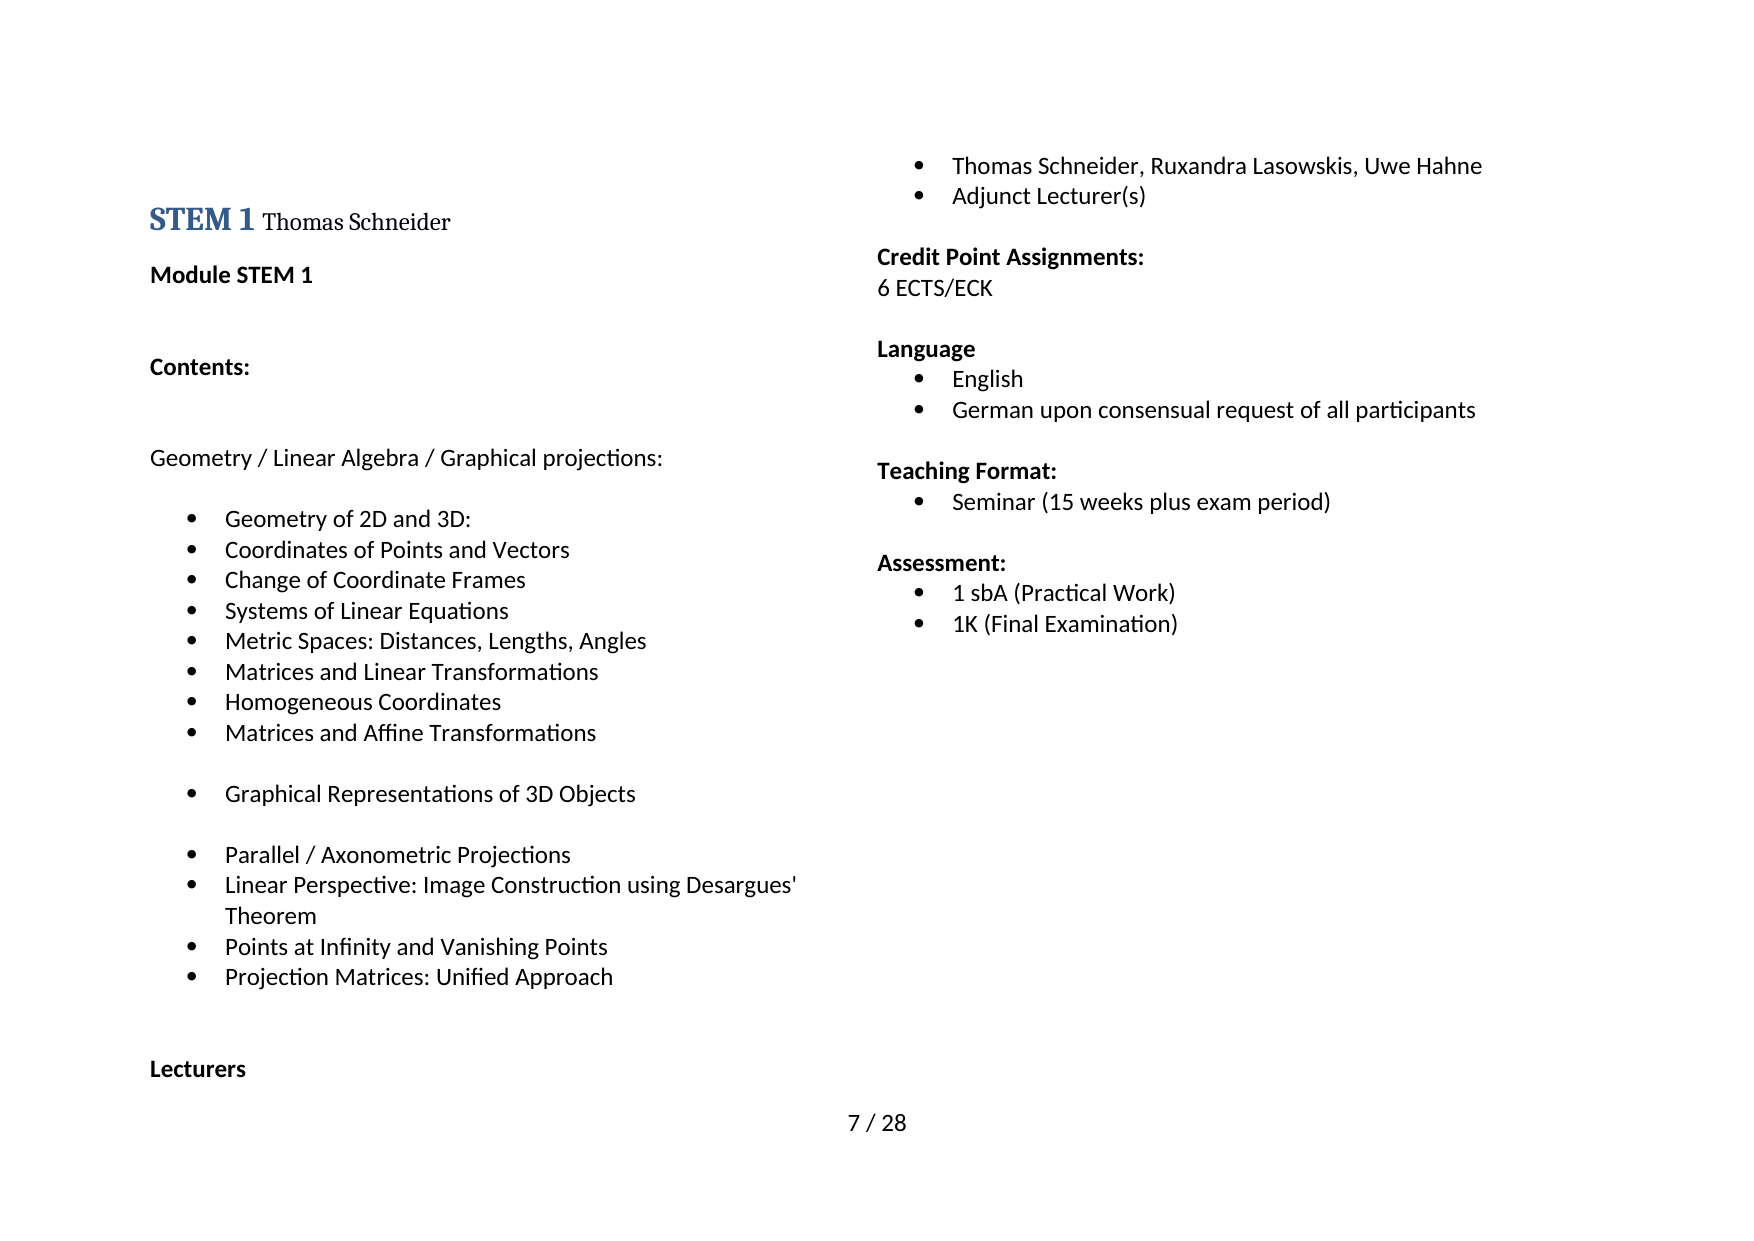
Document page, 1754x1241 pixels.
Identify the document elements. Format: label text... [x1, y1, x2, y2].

text Language [877, 333, 1604, 364]
list Matrices and Linear Transformations [187, 656, 877, 686]
list Geometry of 2D and 3D: [187, 503, 877, 534]
text Geometry / Linear Algebra / Graphical projections: [150, 442, 877, 473]
text Module STEM 1 [150, 259, 877, 290]
list English [914, 364, 1604, 394]
list German upon consensual request of all participants [914, 394, 1604, 425]
list Projection Matrices: Unified Approach [187, 961, 877, 992]
list Thomas Schneider, Ruxandra Lasowskis, Uwe Hahne [914, 150, 1604, 181]
text Teaching Format: [877, 455, 1604, 486]
list 1 sbA (Practical Work) [914, 577, 1604, 608]
text Credit Point Assignments: [877, 242, 1604, 272]
list Adjunct Lecturer(s) [914, 181, 1604, 211]
list Homogeneous Coordinates [187, 686, 877, 717]
list Change of Coordinate Frames [187, 564, 877, 595]
list Points at Infinity and Vanishing Points [187, 931, 877, 961]
list 1K (Final Examination) [914, 608, 1604, 638]
list Metric Spaces: Distances, Lengths, Angles [187, 625, 877, 656]
text Contents: [150, 351, 877, 381]
list Graphical Representations of 3D Objects [187, 778, 877, 808]
text 6 ECTS/ECK [877, 272, 1604, 303]
list Matrices and Affine Transformations [187, 717, 877, 747]
text Assessment: [877, 547, 1604, 577]
list Seminar (15 weeks plus exam period) [914, 486, 1604, 516]
text Lecturers [150, 1053, 877, 1083]
list Coordinates of Points and Vectors [187, 534, 877, 564]
list Linear Perspective: Image Construction using Desargues' Theorem [187, 869, 877, 931]
list Systems of Linear Equations [187, 595, 877, 625]
list Parallel / Axonometric Projections [187, 839, 877, 869]
subtitle STEM 1 Thomas Schneider [150, 200, 877, 238]
